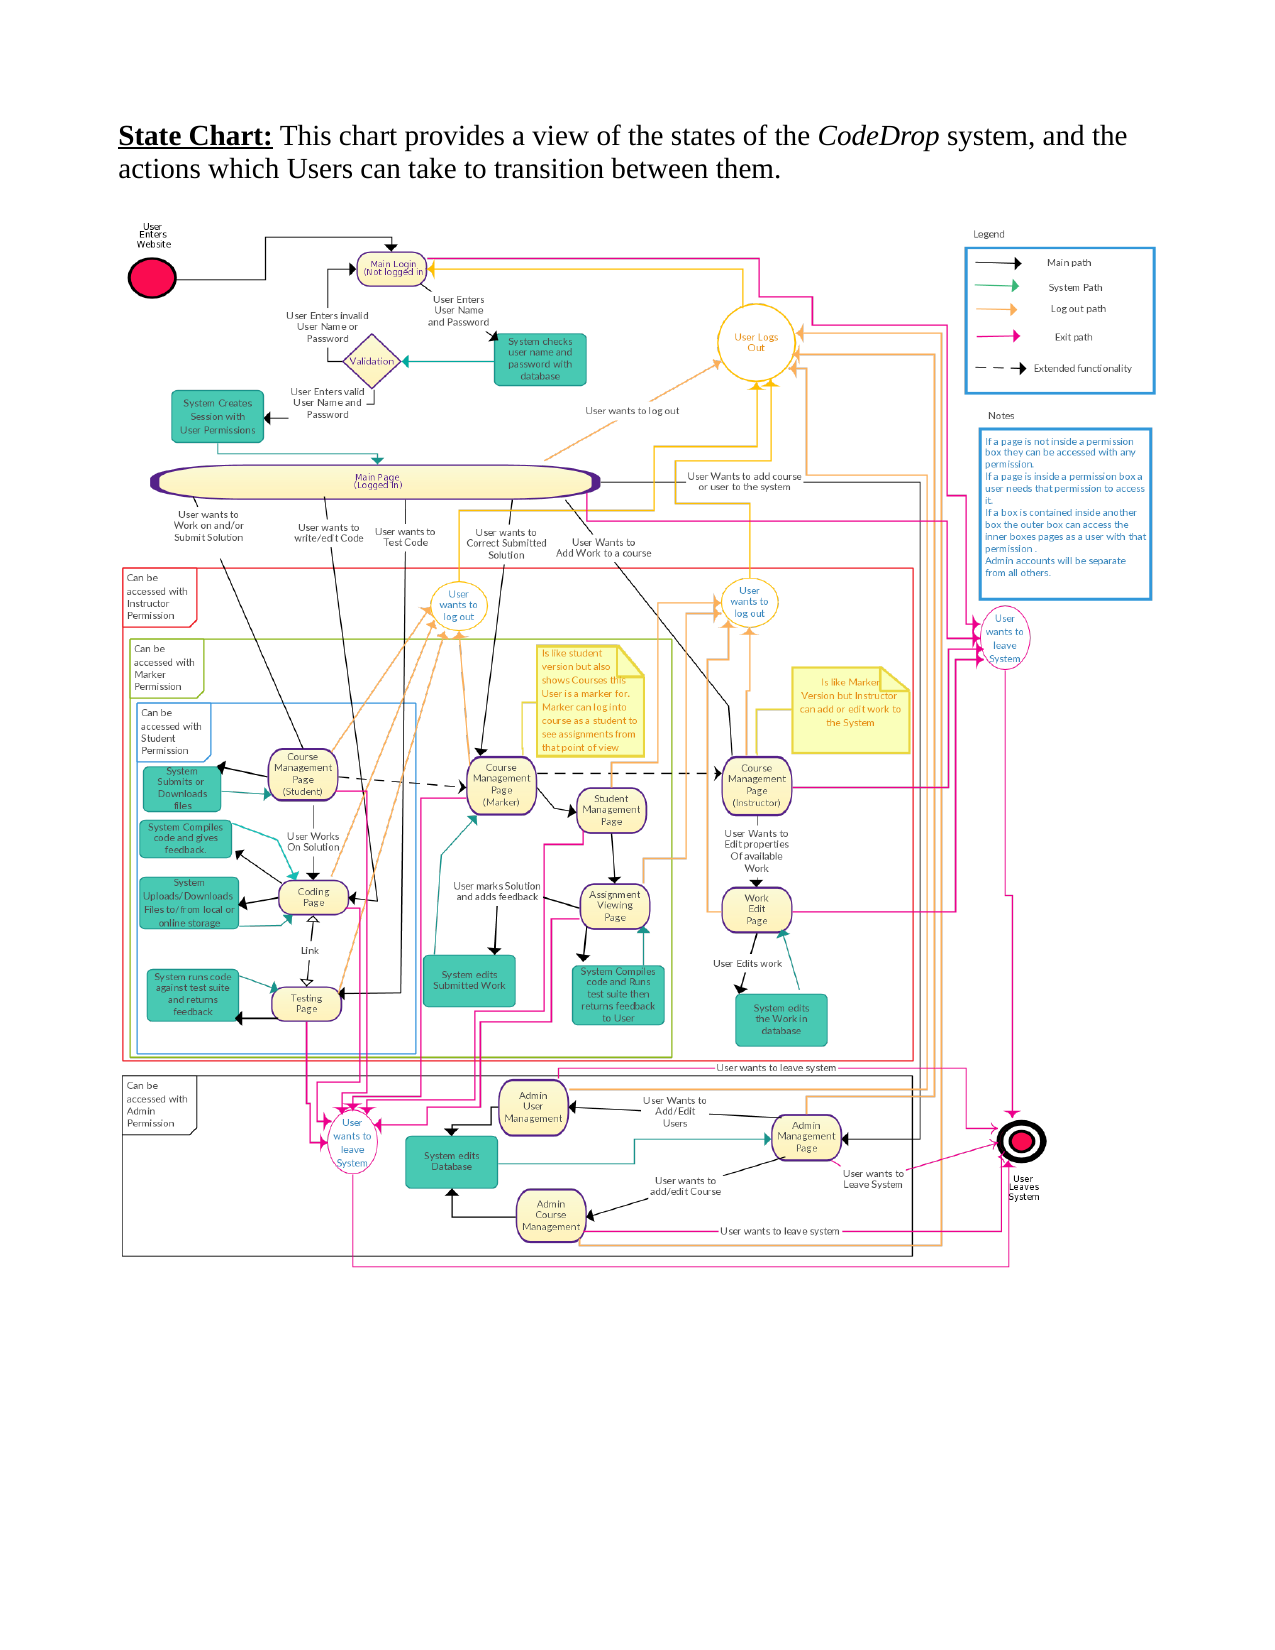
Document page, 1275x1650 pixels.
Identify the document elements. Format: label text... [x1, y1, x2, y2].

text State Chart: This chart provides a view of the states of the CodeDrop system, and the actions which Users can take to transition between them. [118, 118, 1157, 185]
picture [118, 218, 1157, 1269]
